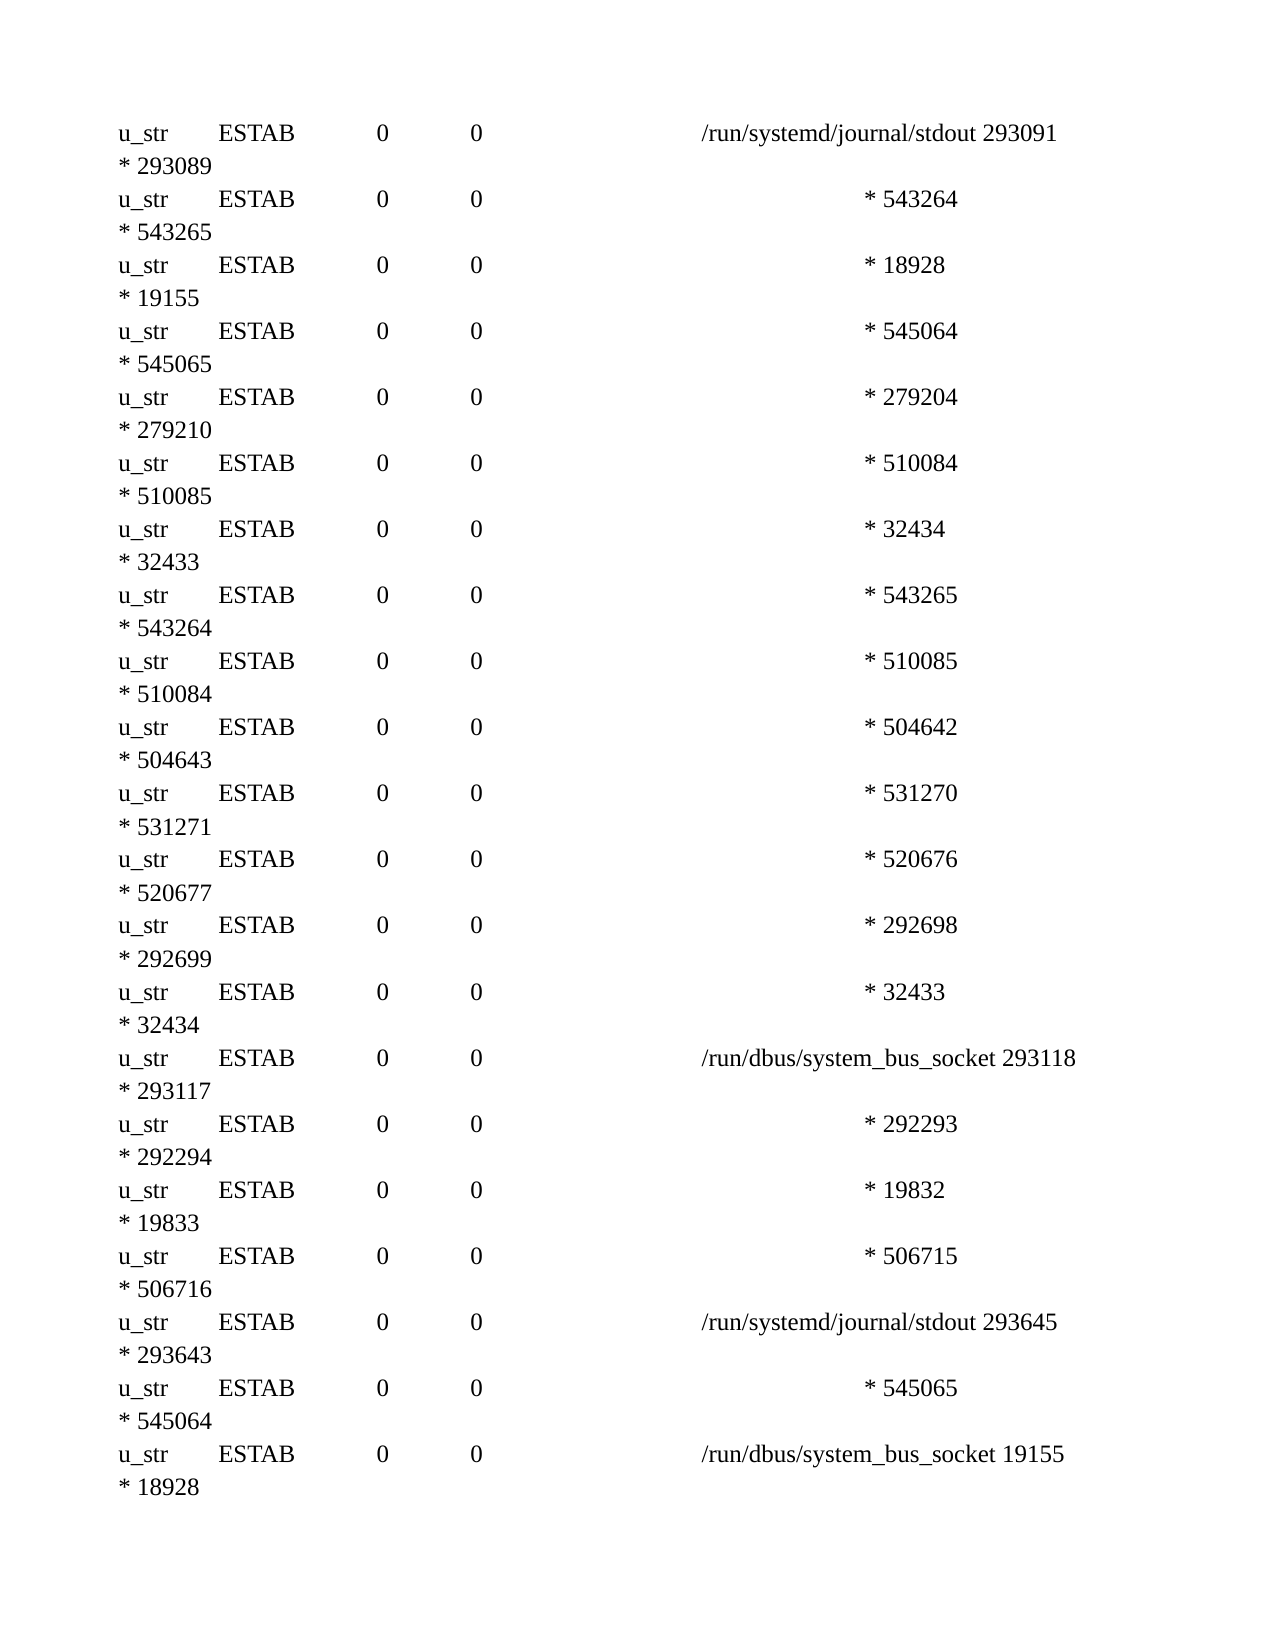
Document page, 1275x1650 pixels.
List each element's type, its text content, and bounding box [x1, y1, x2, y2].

text u_str ESTAB 0 0 * 510084 * 510085 [118, 448, 1157, 510]
text u_str ESTAB 0 0 /run/systemd/journal/stdout 293645 * 293643 [118, 1307, 1157, 1369]
text u_str ESTAB 0 0 * 531270 * 531271 [118, 778, 1157, 840]
text u_str ESTAB 0 0 * 506715 * 506716 [118, 1241, 1157, 1303]
text u_str ESTAB 0 0 * 279204 * 279210 [118, 382, 1157, 444]
text u_str ESTAB 0 0 * 510085 * 510084 [118, 646, 1157, 708]
text u_str ESTAB 0 0 * 543265 * 543264 [118, 580, 1157, 642]
text u_str ESTAB 0 0 * 18928 * 19155 [118, 250, 1157, 312]
text u_str ESTAB 0 0 * 32433 * 32434 [118, 977, 1157, 1038]
text u_str ESTAB 0 0 /run/dbus/system_bus_socket 19155 * 18928 [118, 1439, 1157, 1501]
text u_str ESTAB 0 0 * 520676 * 520677 [118, 844, 1157, 906]
text u_str ESTAB 0 0 /run/systemd/journal/stdout 293091 * 293089 [118, 118, 1157, 180]
text u_str ESTAB 0 0 * 19832 * 19833 [118, 1175, 1157, 1237]
text u_str ESTAB 0 0 /run/dbus/system_bus_socket 293118 * 293117 [118, 1043, 1157, 1104]
text u_str ESTAB 0 0 * 545065 * 545064 [118, 1373, 1157, 1435]
text u_str ESTAB 0 0 * 545064 * 545065 [118, 316, 1157, 378]
text u_str ESTAB 0 0 * 32434 * 32433 [118, 514, 1157, 576]
text u_str ESTAB 0 0 * 292698 * 292699 [118, 911, 1157, 972]
text u_str ESTAB 0 0 * 543264 * 543265 [118, 184, 1157, 246]
text u_str ESTAB 0 0 * 292293 * 292294 [118, 1109, 1157, 1171]
text u_str ESTAB 0 0 * 504642 * 504643 [118, 712, 1157, 774]
